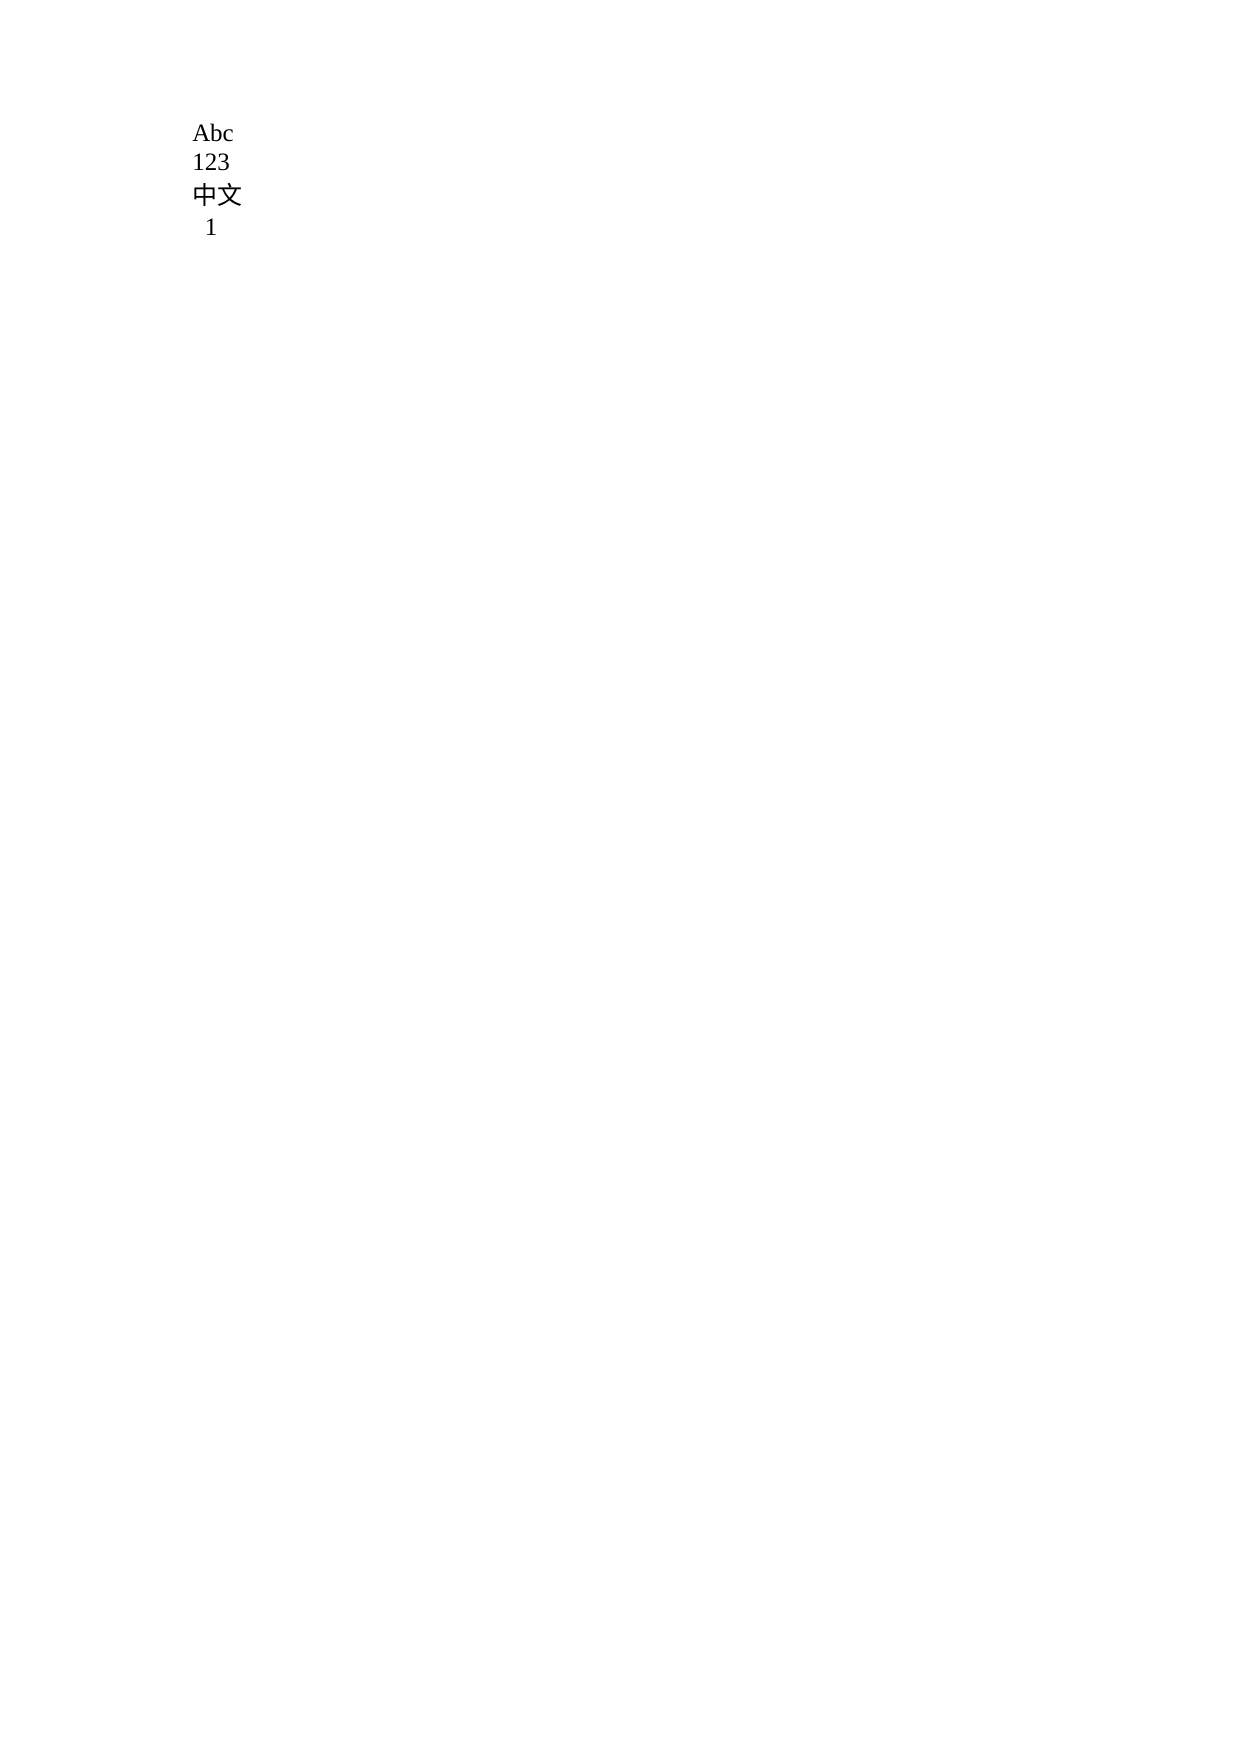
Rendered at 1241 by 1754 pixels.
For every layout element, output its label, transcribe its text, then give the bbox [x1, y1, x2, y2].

text 中文 [118, 176, 1122, 212]
text 123 [118, 147, 1122, 176]
text 1 [118, 212, 1122, 241]
text Abc [118, 118, 1122, 147]
